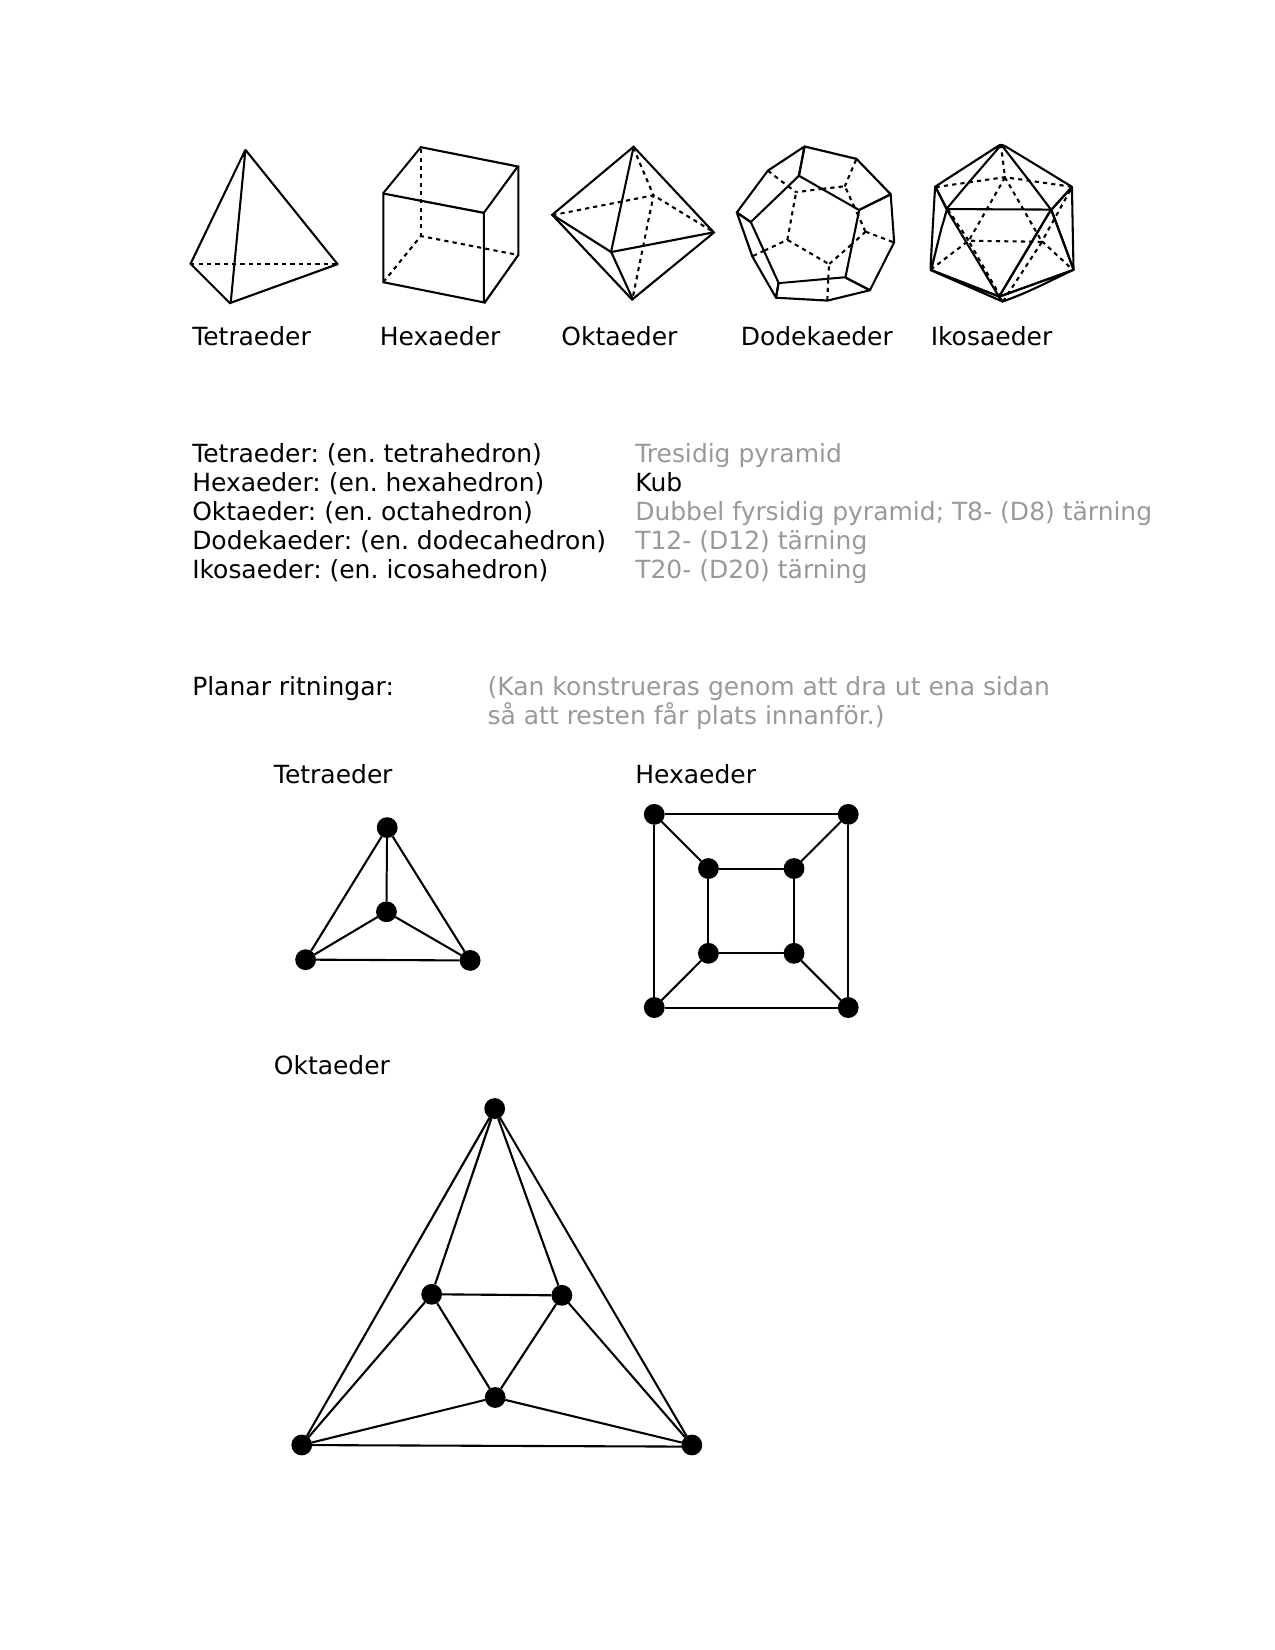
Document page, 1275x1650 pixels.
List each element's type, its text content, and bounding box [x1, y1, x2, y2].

text Dodekaeder: (en. dodecahedron) T12- (D12) tärning [118, 526, 1157, 556]
text Hexaeder: (en. hexahedron) Kub [118, 468, 1157, 497]
text Oktaeder: (en. octahedron) Dubbel fyrsidig pyramid; T8- (D8) tärning [118, 497, 1157, 526]
text Tetraeder Hexaeder [118, 760, 1157, 789]
text Tetraeder: (en. tetrahedron) Tresidig pyramid [118, 439, 1157, 468]
text Planar ritningar: (Kan konstrueras genom att dra ut ena sidan [118, 672, 1157, 701]
text Ikosaeder: (en. icosahedron) T20- (D20) tärning [118, 556, 1157, 585]
text Oktaeder [118, 1051, 1157, 1081]
text Tetraeder Hexaeder Oktaeder Dodekaeder Ikosaeder [118, 322, 1157, 351]
text så att resten får plats innanför.) [118, 701, 1157, 731]
